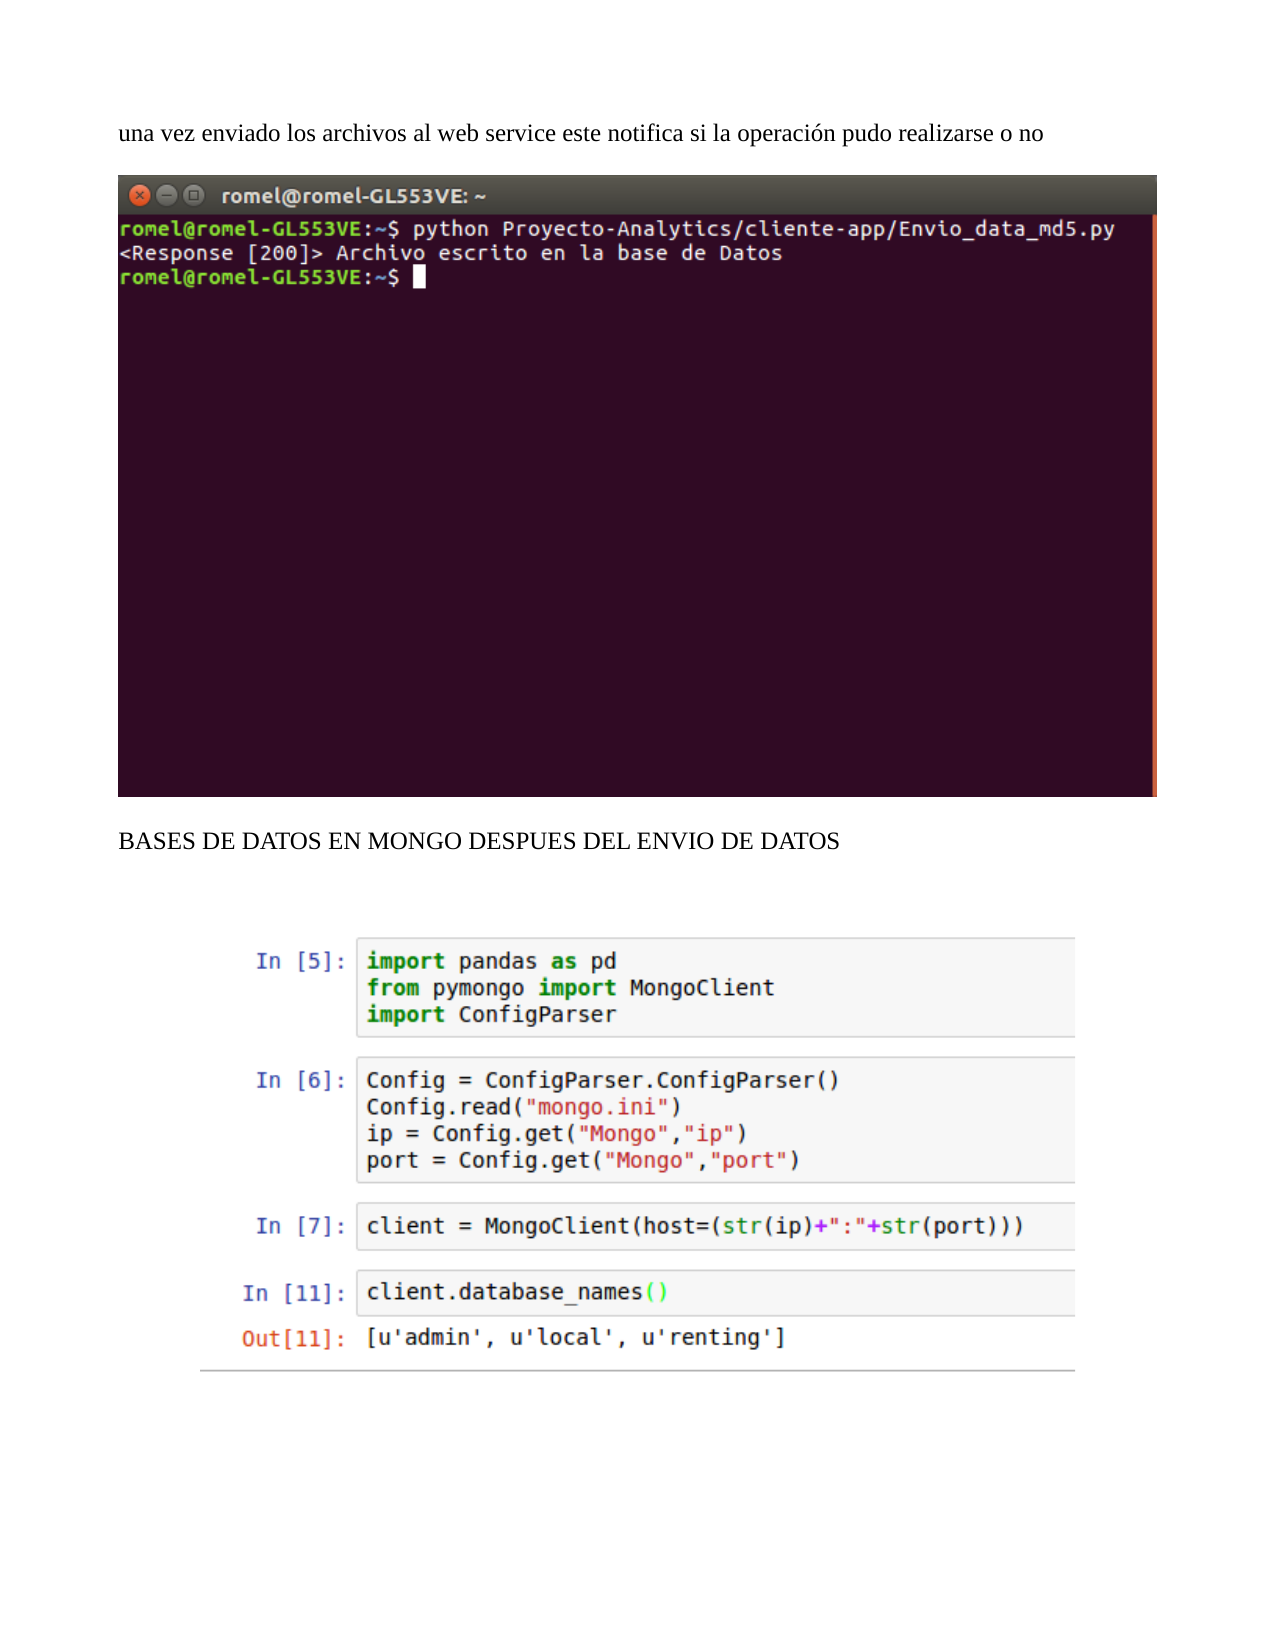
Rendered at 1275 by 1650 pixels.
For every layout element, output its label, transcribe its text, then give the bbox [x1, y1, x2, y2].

picture [200, 912, 1075, 1378]
text una vez enviado los archivos al web service este notifica si la operación pudo realizarse o no [118, 118, 1157, 147]
picture [118, 175, 1157, 797]
text BASES DE DATOS EN MONGO DESPUES DEL ENVIO DE DATOS [118, 826, 1157, 854]
